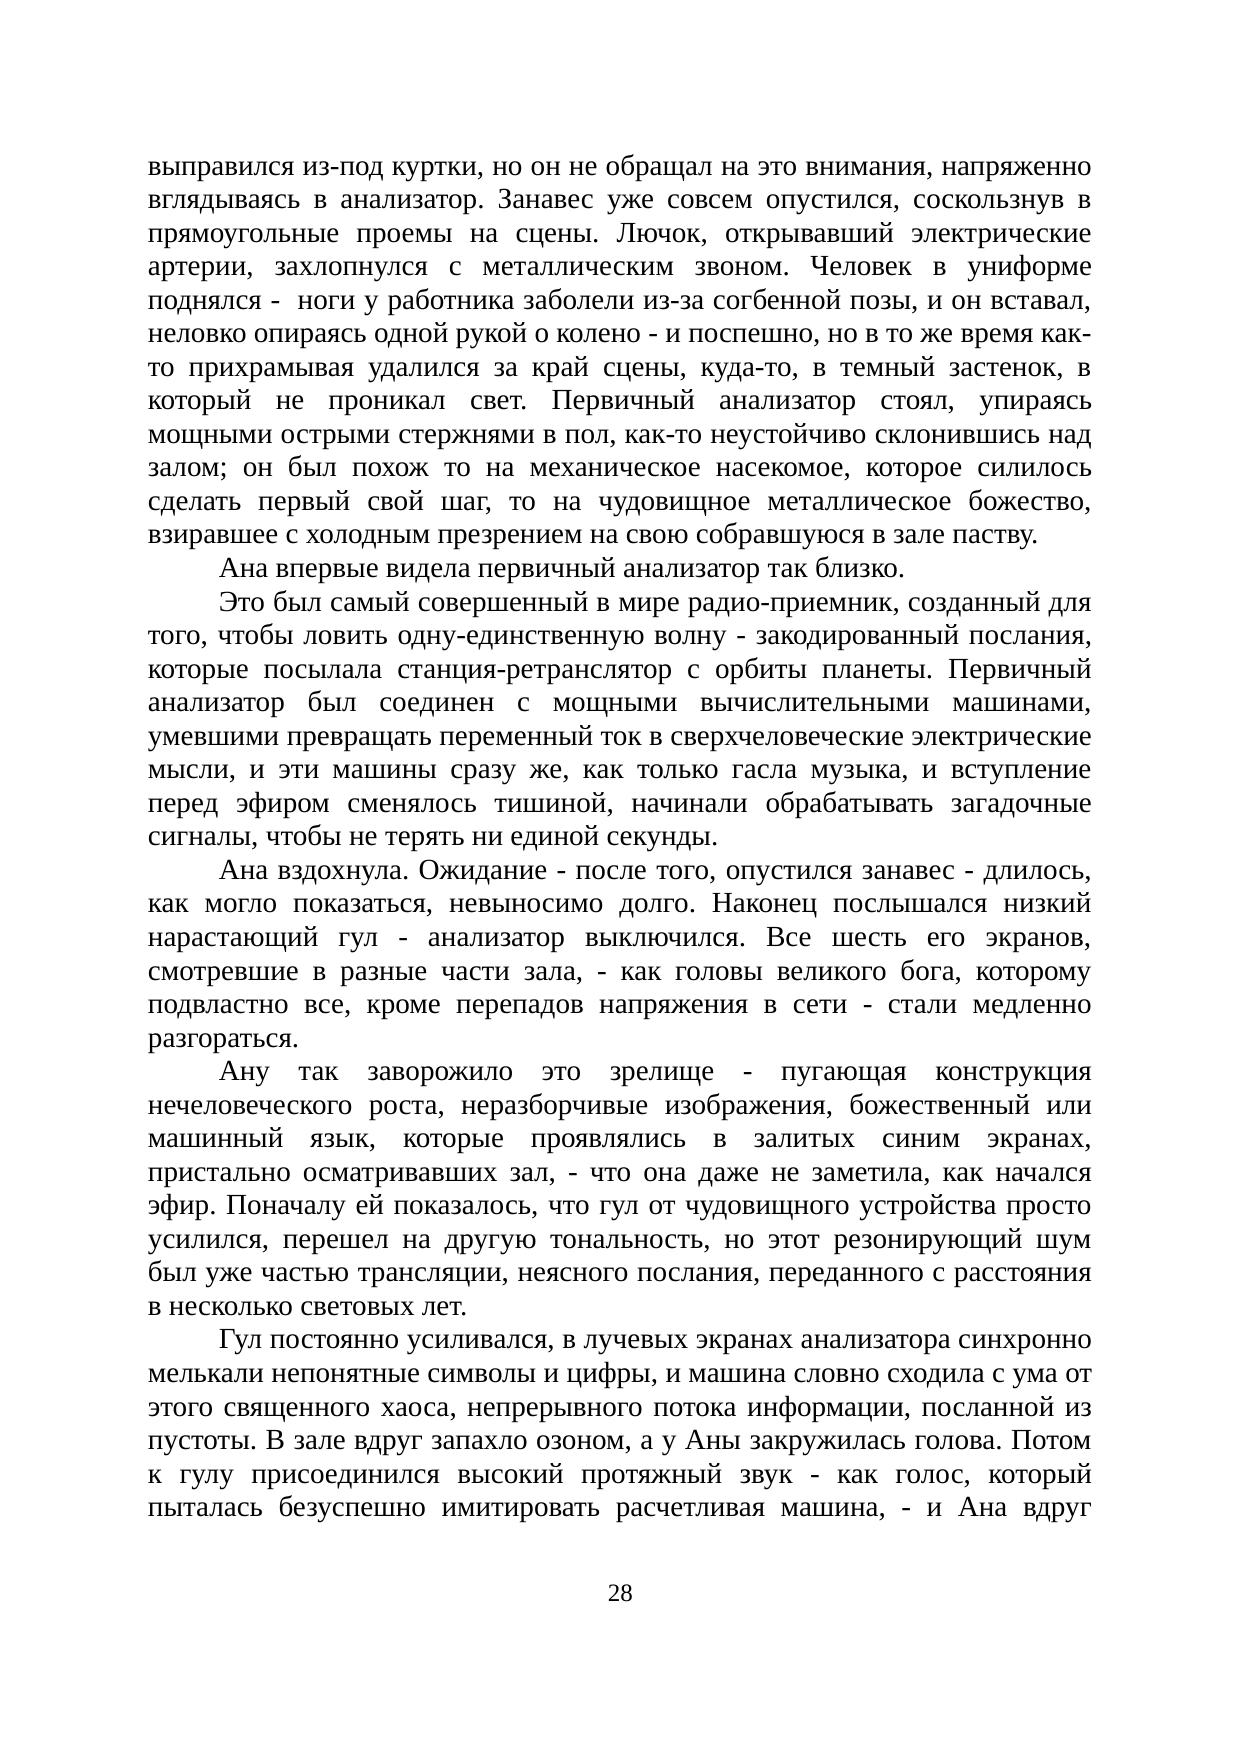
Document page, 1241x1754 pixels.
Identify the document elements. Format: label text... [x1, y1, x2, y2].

text Гул постоянно усиливался, в лучевых экранах анализатора синхронно мелькали непонятные символы и цифры, и машина словно сходила с ума от этого священного хаоса, непрерывного потока информации, посланной из пустоты. В зале вдруг запахло озоном, а у Аны закружилась голова. Потом к гулу присоединился высокий протяжный звук - как голос, который пыталась безуспешно имитировать расчетливая машина, - и Ана вдруг [148, 1322, 1093, 1523]
text Ана впервые видела первичный анализатор так близко. [148, 550, 1093, 584]
text Ана вздохнула. Ожидание - после того, опустился занавес - длилось, как могло показаться, невыносимо долго. Наконец послышался низкий нарастающий гул - анализатор выключился. Все шесть его экранов, смотревшие в разные части зала, - как головы великого бога, которому подвластно все, кроме перепадов напряжения в сети - стали медленно разгораться. [148, 852, 1093, 1053]
text выправился из-под куртки, но он не обращал на это внимания, напряженно вглядываясь в анализатор. Занавес уже совсем опустился, соскользнув в прямоугольные проемы на сцены. Лючок, открывавший электрические артерии, захлопнулся с металлическим звоном. Человек в униформе поднялся - ноги у работника заболели из-за согбенной позы, и он вставал, неловко опираясь одной рукой о колено - и поспешно, но в то же время как-то прихрамывая удалился за край сцены, куда-то, в темный застенок, в который не проникал свет. Первичный анализатор стоял, упираясь мощными острыми стержнями в пол, как-то неустойчиво склонившись над залом; он был похож то на механическое насекомое, которое силилось сделать первый свой шаг, то на чудовищное металлическое божество, взиравшее с холодным презрением на свою собравшуюся в зале паству. [148, 148, 1093, 550]
text Ану так заворожило это зрелище - пугающая конструкция нечеловеческого роста, неразборчивые изображения, божественный или машинный язык, которые проявлялись в залитых синим экранах, пристально осматривавших зал, - что она даже не заметила, как начался эфир. Поначалу ей показалось, что гул от чудовищного устройства просто усилился, перешел на другую тональность, но этот резонирующий шум был уже частью трансляции, неясного послания, переданного с расстояния в несколько световых лет. [148, 1053, 1093, 1322]
text Это был самый совершенный в мире радио-приемник, созданный для того, чтобы ловить одну-единственную волну - закодированный послания, которые посылала станция-ретранслятор с орбиты планеты. Первичный анализатор был соединен с мощными вычислительными машинами, умевшими превращать переменный ток в сверхчеловеческие электрические мысли, и эти машины сразу же, как только гасла музыка, и вступление перед эфиром сменялось тишиной, начинали обрабатывать загадочные сигналы, чтобы не терять ни единой секунды. [148, 584, 1093, 852]
